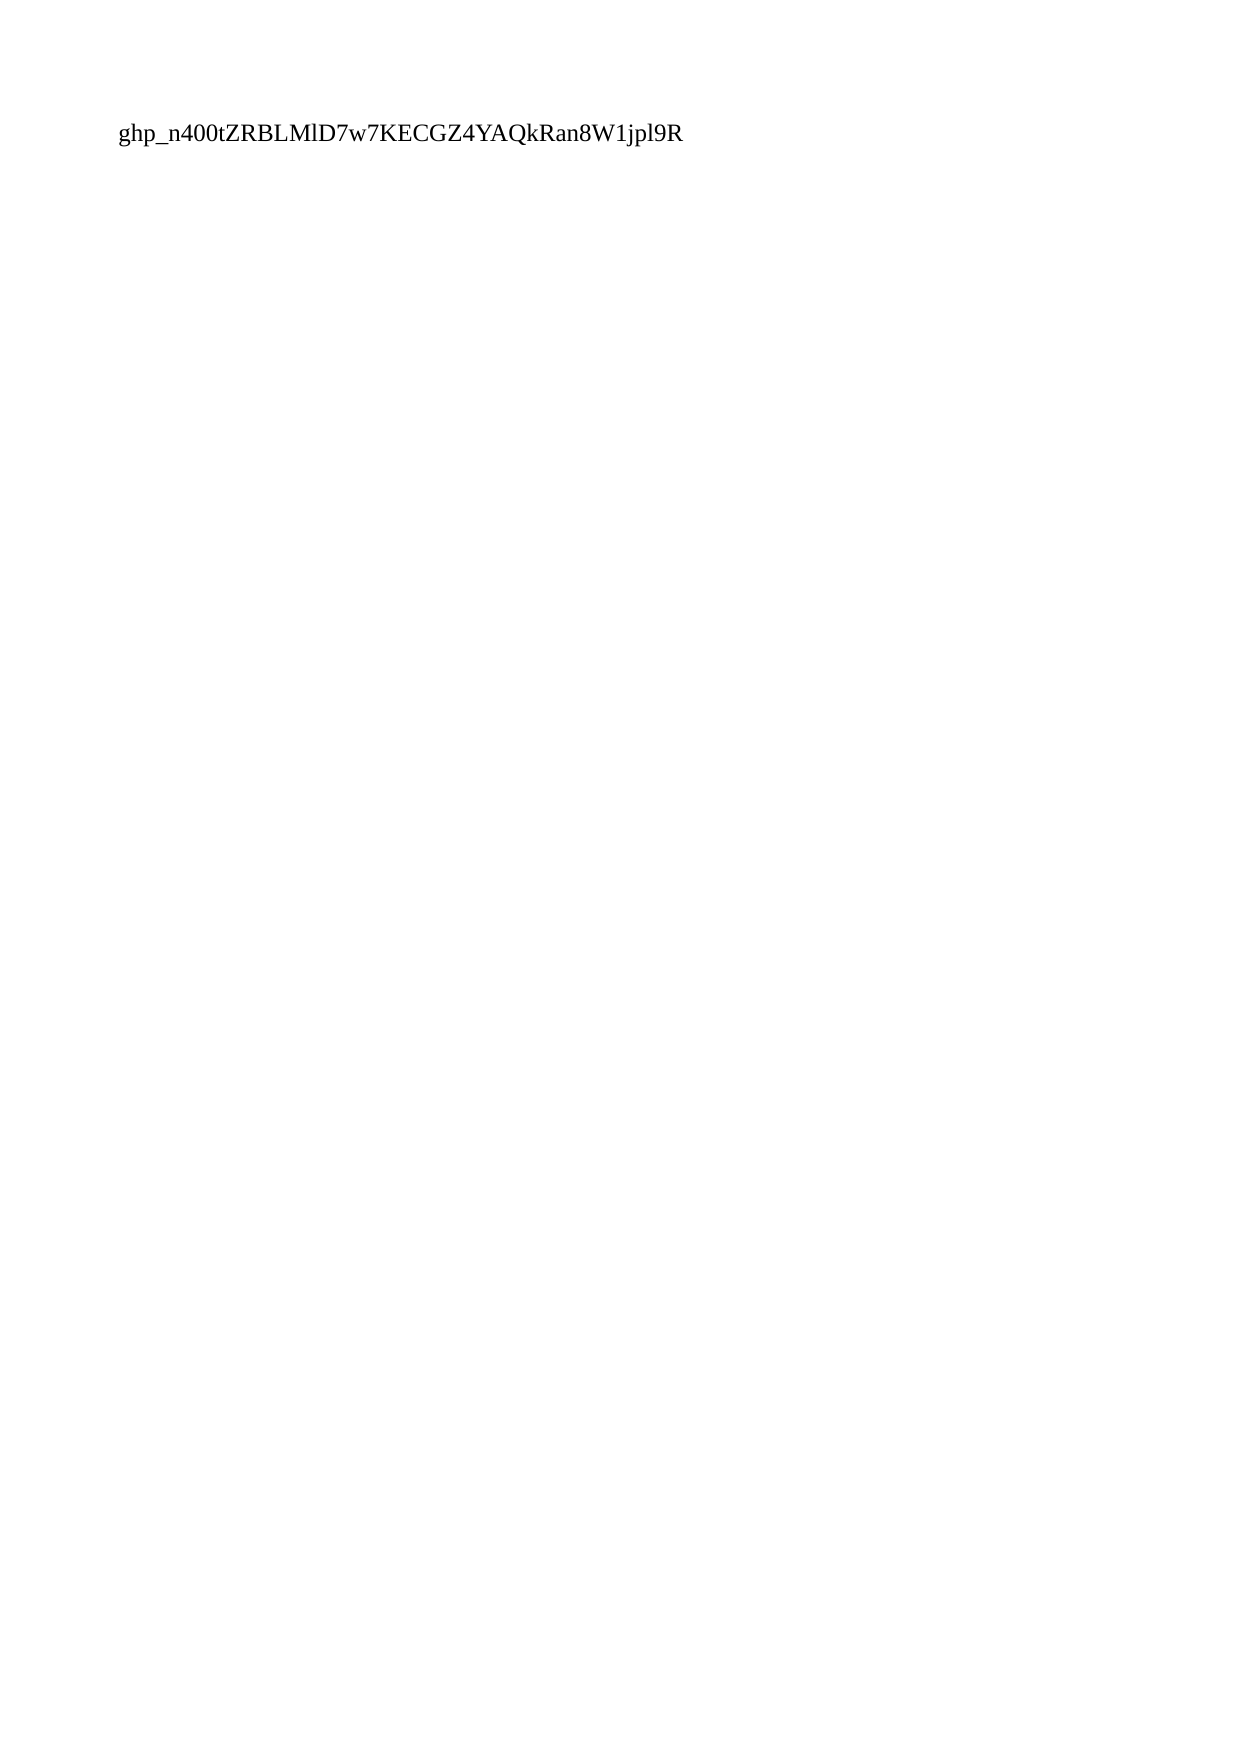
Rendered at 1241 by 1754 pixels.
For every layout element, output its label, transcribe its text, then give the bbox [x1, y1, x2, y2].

text 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 [118, 118, 1122, 147]
